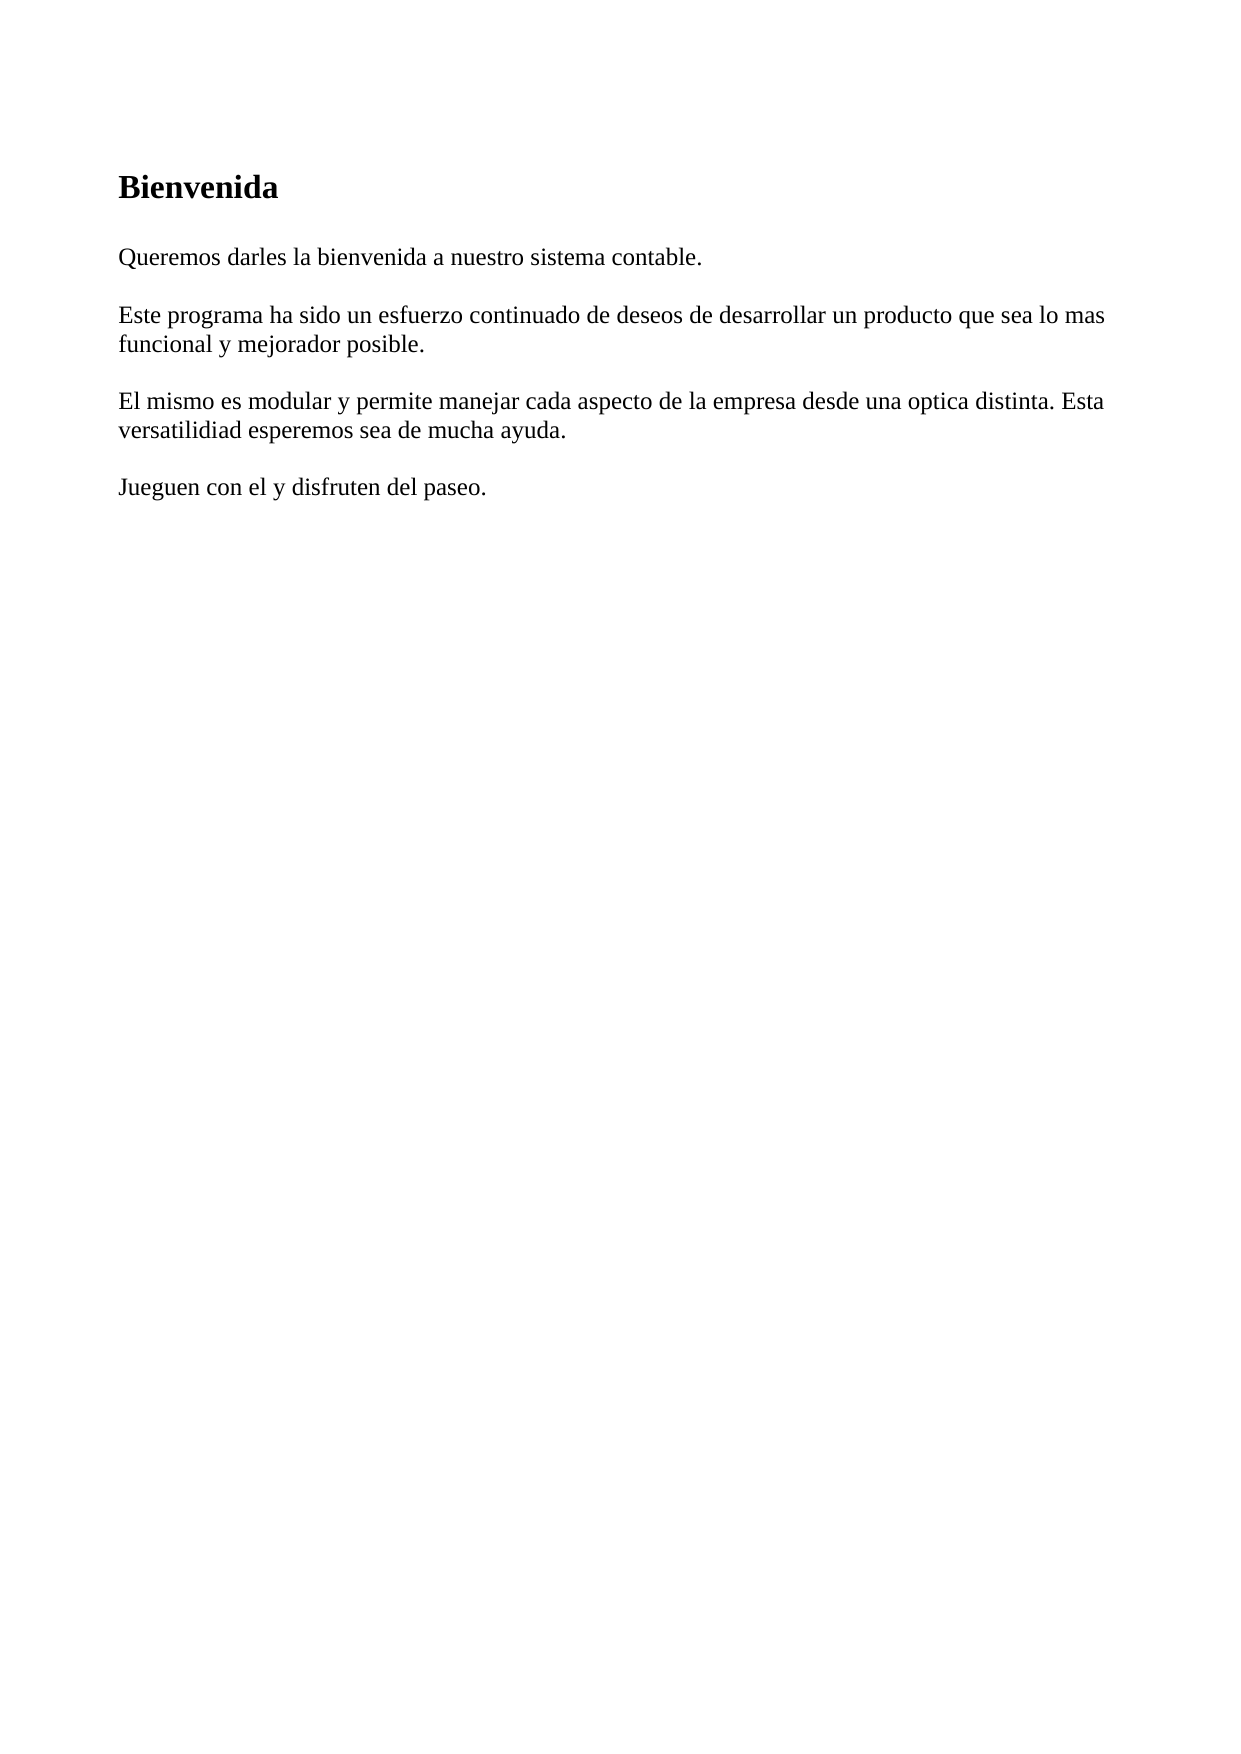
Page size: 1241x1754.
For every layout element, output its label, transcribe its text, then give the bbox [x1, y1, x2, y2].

text Este programa ha sido un esfuerzo continuado de deseos de desarrollar un producto que sea lo mas funcional y mejorador posible. [118, 300, 1122, 357]
subtitle Bienvenida [118, 167, 1122, 206]
text El mismo es modular y permite manejar cada aspecto de la empresa desde una optica distinta. Esta versatilidiad esperemos sea de mucha ayuda. [118, 386, 1122, 444]
text Queremos darles la bienvenida a nuestro sistema contable. [118, 242, 1122, 271]
text Jueguen con el y disfruten del paseo. [118, 472, 1122, 501]
